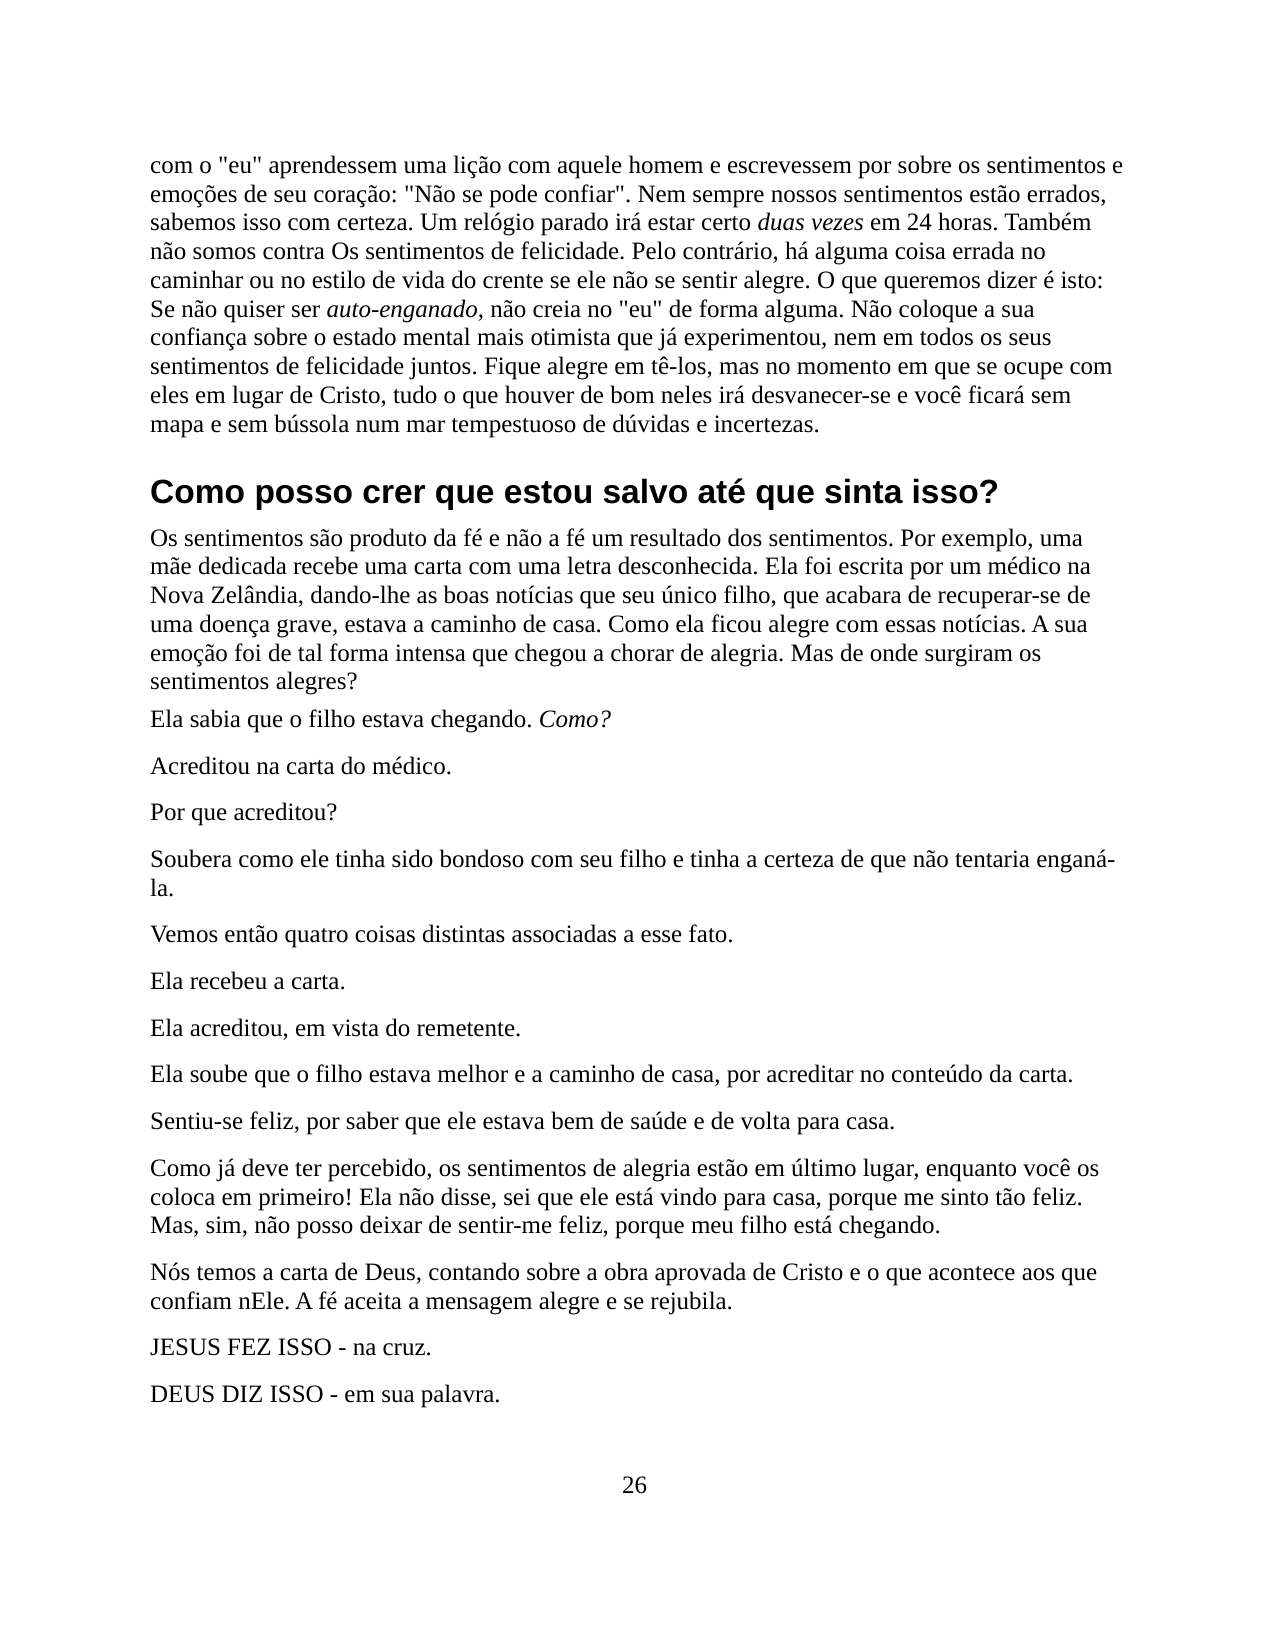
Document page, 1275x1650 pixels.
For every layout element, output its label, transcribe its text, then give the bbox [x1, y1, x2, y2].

text Os sentimentos são produto da fé e não a fé um resultado dos sentimentos. Por exemplo, uma mãe dedicada recebe uma carta com uma letra desconhecida. Ela foi escrita por um médico na Nova Zelândia, dando-lhe as boas notícias que seu único filho, que acabara de recuperar-se de uma doença grave, estava a caminho de casa. Como ela ficou alegre com essas notícias. A sua emoção foi de tal forma intensa que chegou a chorar de alegria. Mas de onde surgiram os sentimentos alegres? [150, 523, 1125, 695]
text Vemos então quatro coisas distintas associadas a esse fato. [150, 919, 1125, 948]
text JESUS FEZ ISSO - na cruz. [150, 1332, 1125, 1361]
text Por que acreditou? [150, 797, 1125, 826]
text Ela sabia que o filho estava chegando. Como? [150, 704, 1125, 733]
text Sentiu-se feliz, por saber que ele estava bem de saúde e de volta para casa. [150, 1106, 1125, 1135]
text DEUS DIZ ISSO - em sua palavra. [150, 1379, 1125, 1408]
text Ela soube que o filho estava melhor e a caminho de casa, por acreditar no conteúdo da carta. [150, 1059, 1125, 1088]
subtitle Como posso crer que estou salvo até que sinta isso? [150, 471, 1125, 510]
text Ela recebeu a carta. [150, 966, 1125, 995]
text Como já deve ter percebido, os sentimentos de alegria estão em último lugar, enquanto você os coloca em primeiro! Ela não disse, sei que ele está vindo para casa, porque me sinto tão feliz. Mas, sim, não posso deixar de sentir-me feliz, porque meu filho está chegando. [150, 1153, 1125, 1239]
text com o "eu" aprendessem uma lição com aquele homem e escrevessem por sobre os sentimentos e emoções de seu coração: "Não se pode confiar". Nem sempre nossos sentimentos estão errados, sabemos isso com certeza. Um relógio parado irá estar certo duas vezes em 24 horas. Também não somos contra Os sentimentos de felicidade. Pelo contrário, há alguma coisa errada no caminhar ou no estilo de vida do crente se ele não se sentir alegre. O que queremos dizer é isto: Se não quiser ser auto-enganado, não creia no "eu" de forma alguma. Não coloque a sua confiança sobre o estado mental mais otimista que já experimentou, nem em todos os seus sentimentos de felicidade juntos. Fique alegre em tê-los, mas no momento em que se ocupe com eles em lugar de Cristo, tudo o que houver de bom neles irá desvanecer-se e você ficará sem mapa e sem bússola num mar tempestuoso de dúvidas e incertezas. [150, 150, 1125, 437]
text Nós temos a carta de Deus, contando sobre a obra aprovada de Cristo e o que acontece aos que confiam nEle. A fé aceita a mensagem alegre e se rejubila. [150, 1257, 1125, 1314]
text Acreditou na carta do médico. [150, 751, 1125, 779]
text Soubera como ele tinha sido bondoso com seu filho e tinha a certeza de que não tentaria enganá-la. [150, 844, 1125, 902]
text Ela acreditou, em vista do remetente. [150, 1013, 1125, 1042]
